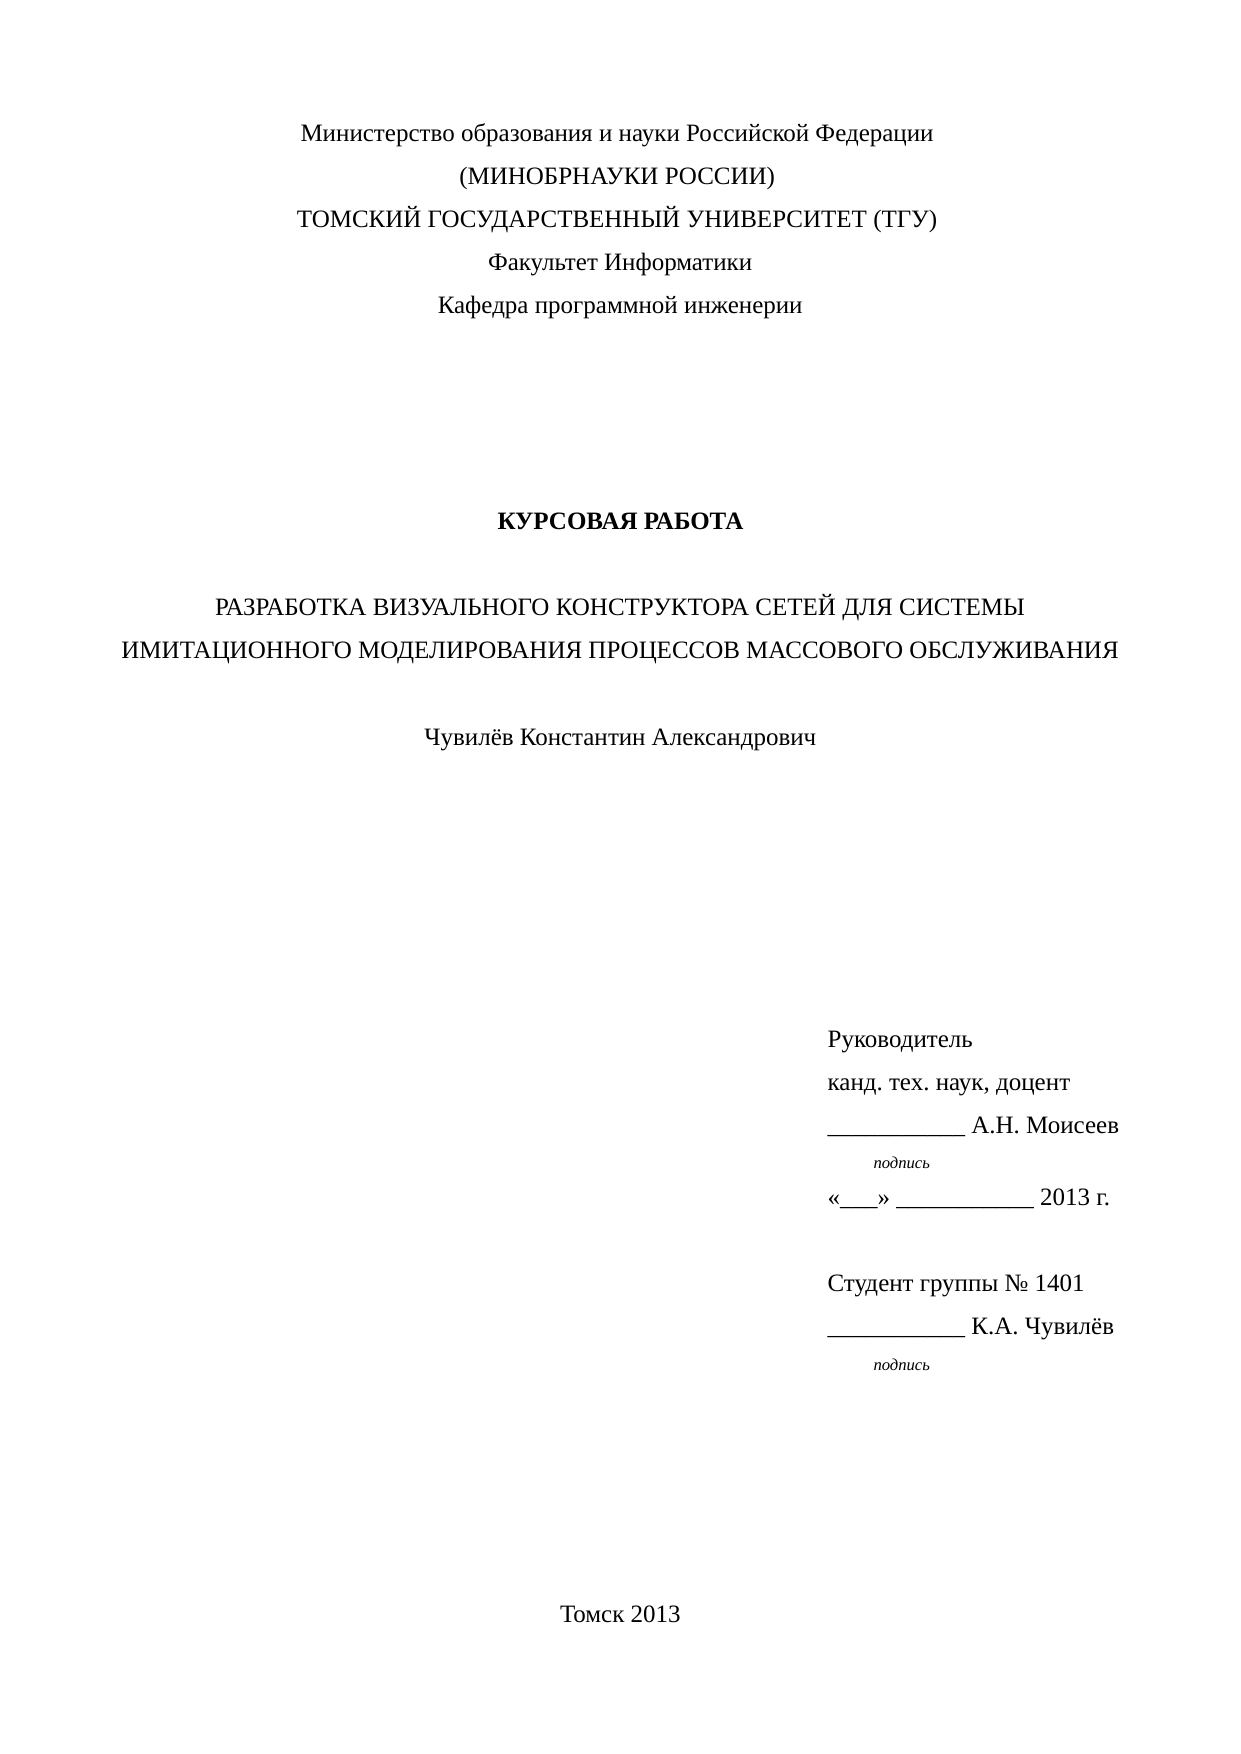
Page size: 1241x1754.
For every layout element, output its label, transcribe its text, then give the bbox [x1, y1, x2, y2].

text Томск 2013 [118, 1599, 1122, 1627]
text РАЗРАБОТКА ВИЗУАЛЬНОГО КОНСТРУКТОРА СЕТЕЙ ДЛЯ СИСТЕМЫ ИМИТАЦИОННОГО МОДЕЛИРОВАНИЯ ПРОЦЕССОВ МАССОВОГО ОБСЛУЖИВАНИЯ [118, 592, 1122, 664]
text Кафедра программной инженерии [118, 291, 1122, 319]
text ТОМСКИЙ ГОСУДАРСТВЕННЫЙ УНИВЕРСИТЕТ (ТГУ) [118, 204, 1122, 233]
text Факультет Информатики [118, 247, 1122, 276]
text ___________ К.А. Чувилёв [827, 1311, 1122, 1340]
text КУРСОВАЯ РАБОТА [118, 506, 1122, 535]
text Студент группы № 1401 [827, 1268, 1122, 1297]
text (МИНОБРНАУКИ РОССИИ) [118, 161, 1122, 190]
text Руководитель [827, 1024, 1122, 1052]
text подпись [827, 1153, 1122, 1172]
text Министерство образования и науки Российской Федерации [118, 118, 1122, 147]
text «___» ___________ 2013 г. [827, 1182, 1122, 1211]
text канд. тех. наук, доцент [827, 1067, 1122, 1096]
text Чувилёв Константин Александрович [118, 722, 1122, 751]
text подпись [827, 1354, 1122, 1373]
text ___________ А.Н. Моисеев [827, 1110, 1122, 1139]
